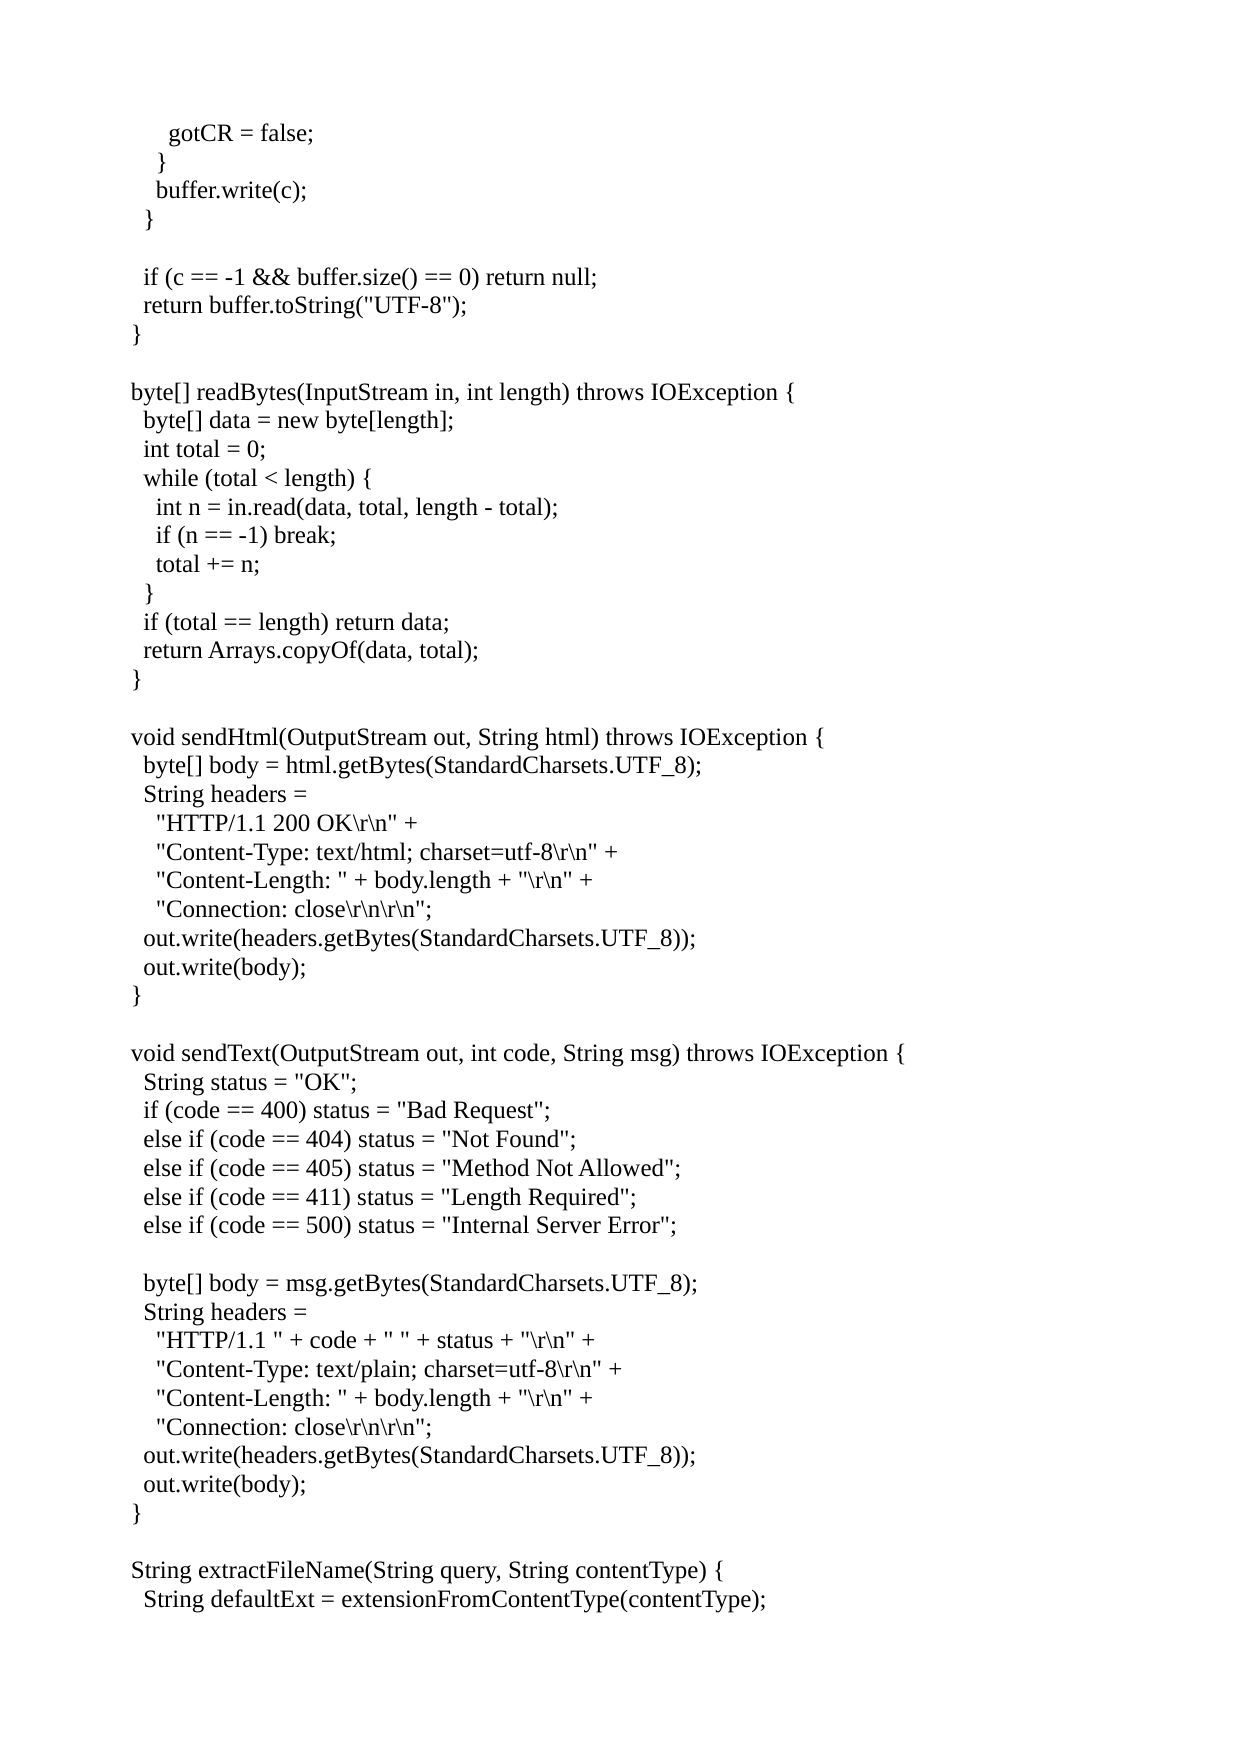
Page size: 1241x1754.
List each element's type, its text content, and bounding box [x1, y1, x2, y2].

text byte[] body = html.getBytes(StandardCharsets.UTF_8); [118, 751, 1122, 779]
text String extractFileName(String query, String contentType) { [118, 1556, 1122, 1584]
text "Connection: close\r\n\r\n"; [118, 1412, 1122, 1441]
text out.write(body); [118, 1469, 1122, 1498]
text "Content-Length: " + body.length + "\r\n" + [118, 866, 1122, 894]
text String status = "OK"; [118, 1067, 1122, 1096]
text String headers = [118, 779, 1122, 808]
text byte[] data = new byte[length]; [118, 406, 1122, 434]
text out.write(headers.getBytes(StandardCharsets.UTF_8)); [118, 1441, 1122, 1469]
text } [118, 147, 1122, 176]
text "Content-Length: " + body.length + "\r\n" + [118, 1383, 1122, 1412]
text String headers = [118, 1297, 1122, 1326]
text String defaultExt = extensionFromContentType(contentType); [118, 1584, 1122, 1613]
text void sendHtml(OutputStream out, String html) throws IOException { [118, 722, 1122, 751]
text } [118, 1498, 1122, 1527]
text else if (code == 411) status = "Length Required"; [118, 1182, 1122, 1211]
text } [118, 981, 1122, 1009]
text while (total < length) { [118, 463, 1122, 492]
text gotCR = false; [118, 118, 1122, 147]
text else if (code == 405) status = "Method Not Allowed"; [118, 1153, 1122, 1182]
text if (c == -1 && buffer.size() == 0) return null; [118, 262, 1122, 291]
text out.write(headers.getBytes(StandardCharsets.UTF_8)); [118, 923, 1122, 952]
text else if (code == 500) status = "Internal Server Error"; [118, 1211, 1122, 1239]
text } [118, 204, 1122, 233]
text if (code == 400) status = "Bad Request"; [118, 1096, 1122, 1124]
text "Content-Type: text/html; charset=utf-8\r\n" + [118, 837, 1122, 866]
text "Content-Type: text/plain; charset=utf-8\r\n" + [118, 1354, 1122, 1383]
text else if (code == 404) status = "Not Found"; [118, 1124, 1122, 1153]
text buffer.write(c); [118, 176, 1122, 204]
text byte[] body = msg.getBytes(StandardCharsets.UTF_8); [118, 1268, 1122, 1297]
text if (total == length) return data; [118, 607, 1122, 636]
text int n = in.read(data, total, length - total); [118, 492, 1122, 521]
text int total = 0; [118, 434, 1122, 463]
text } [118, 578, 1122, 607]
text "HTTP/1.1 200 OK\r\n" + [118, 808, 1122, 837]
text if (n == -1) break; [118, 521, 1122, 549]
text total += n; [118, 549, 1122, 578]
text out.write(body); [118, 952, 1122, 981]
text } [118, 319, 1122, 348]
text "Connection: close\r\n\r\n"; [118, 894, 1122, 923]
text void sendText(OutputStream out, int code, String msg) throws IOException { [118, 1038, 1122, 1067]
text "HTTP/1.1 " + code + " " + status + "\r\n" + [118, 1326, 1122, 1354]
text byte[] readBytes(InputStream in, int length) throws IOException { [118, 377, 1122, 406]
text return buffer.toString("UTF-8"); [118, 291, 1122, 319]
text } [118, 664, 1122, 693]
text return Arrays.copyOf(data, total); [118, 636, 1122, 664]
